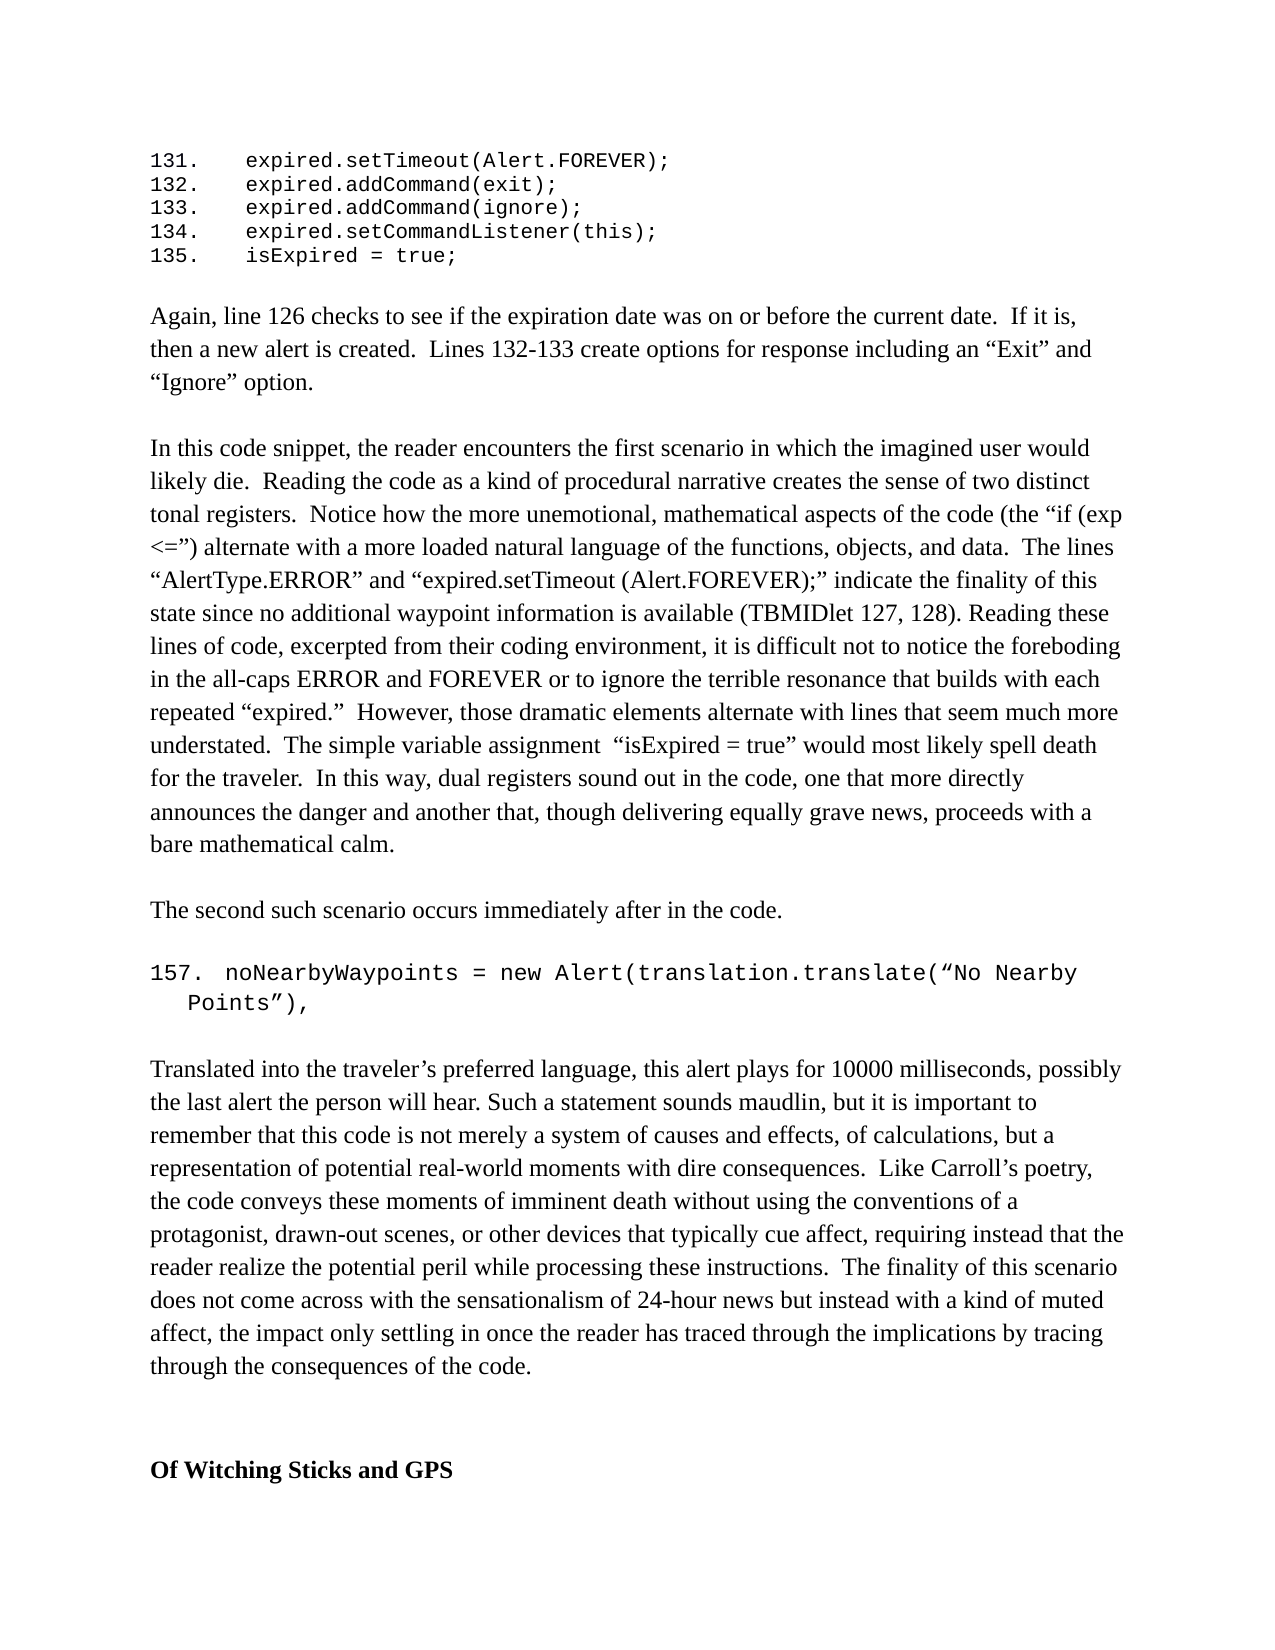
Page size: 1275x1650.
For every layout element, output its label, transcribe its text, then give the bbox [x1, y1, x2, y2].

text Again, line 126 checks to see if the expiration date was on or before the current date. If it is, then a new alert is created. Lines 132-133 create options for response including an “Exit” and “Ignore” option. [150, 301, 1125, 396]
list expired.addCommand(ignore); [150, 197, 1125, 221]
text The second such scenario occurs immediately after in the code. [150, 896, 1125, 924]
list expired.setCommandListener(this); [150, 221, 1125, 244]
text Translated into the traveler’s preferred language, this alert plays for 10000 milliseconds, possibly the last alert the person will hear. Such a statement sounds maudlin, but it is important to remember that this code is not merely a system of causes and effects, of calculations, but a representation of potential real-world moments with dire consequences. Like Carroll’s poetry, the code conveys these moments of imminent death without using the conventions of a protagonist, drawn-out scenes, or other devices that typically cue affect, requiring instead that the reader realize the potential peril while processing these instructions. The finality of this scenario does not come across with the sensationalism of 24-hour news but instead with a kind of muted affect, the impact only settling in once the reader has traced through the implications by tracing through the consequences of the code. [150, 1054, 1125, 1380]
subtitle Of Witching Sticks and GPS [150, 1455, 1125, 1484]
list isExpired = true; [150, 244, 1125, 268]
list expired.addCommand(exit); [150, 174, 1125, 197]
list noNearbyWaypoints = new Alert(translation.translate(“No Nearby Points”), [150, 962, 1125, 1017]
list expired.setTimeout(Alert.FOREVER); [150, 150, 1125, 174]
text In this code snippet, the reader encounters the first scenario in which the imagined user would likely die. Reading the code as a kind of procedural narrative creates the sense of two distinct tonal registers. Notice how the more unemotional, mathematical aspects of the code (the “if (exp <=”) alternate with a more loaded natural language of the functions, objects, and data. The lines “AlertType.ERROR” and “expired.setTimeout (Alert.FOREVER);” indicate the finality of this state since no additional waypoint information is available (TBMIDlet 127, 128). Reading these lines of code, excerpted from their coding environment, it is difficult not to notice the foreboding in the all-caps ERROR and FOREVER or to ignore the terrible resonance that builds with each repeated “expired.” However, those dramatic elements alternate with lines that seem much more understated. The simple variable assignment “isExpired = true” would most likely spell death for the traveler. In this way, dual registers sound out in the code, one that more directly announces the danger and another that, though delivering equally grave news, proceeds with a bare mathematical calm. [150, 433, 1125, 858]
